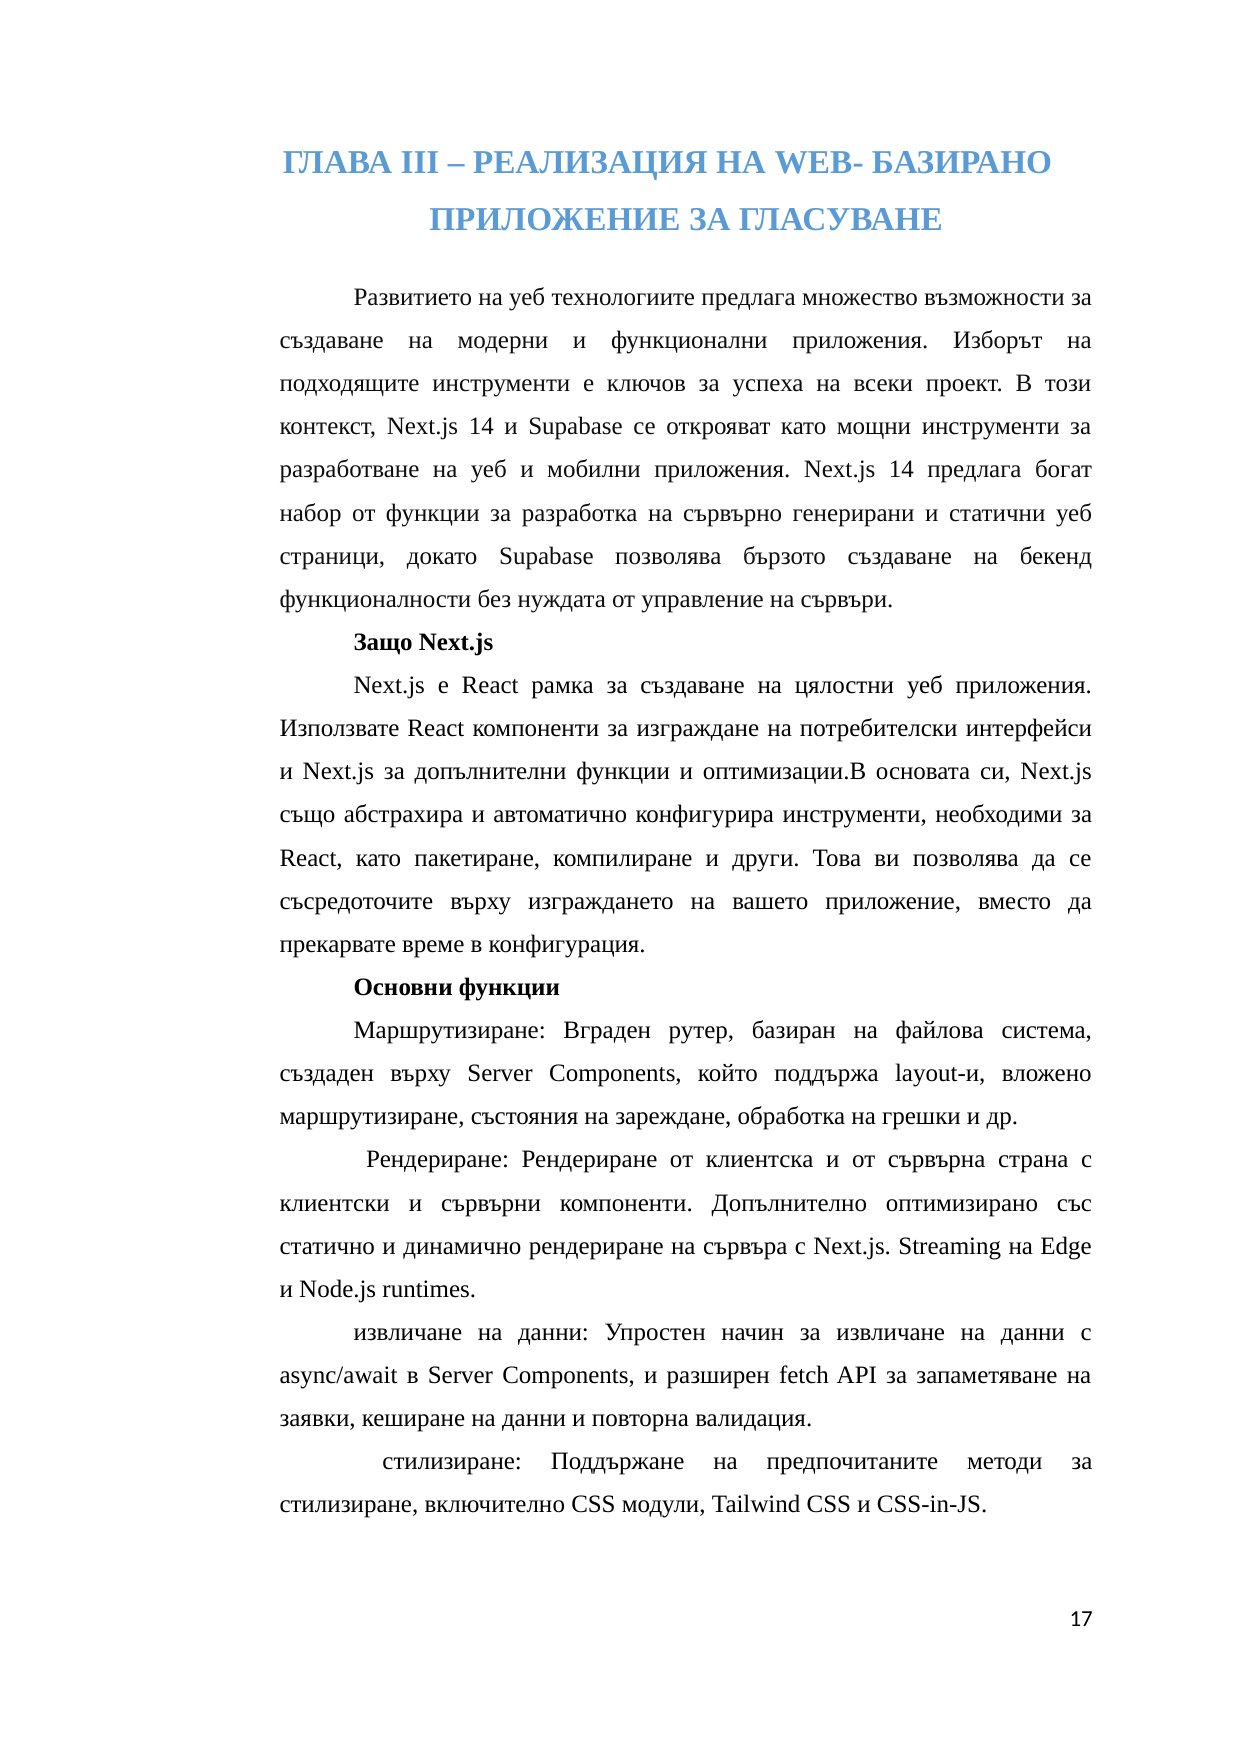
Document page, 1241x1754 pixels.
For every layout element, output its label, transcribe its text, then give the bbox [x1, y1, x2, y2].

text Next.js е React рамка за създаване на цялостни уеб приложения. Използвате React компоненти за изграждане на потребителски интерфейси и Next.js за допълнителни функции и оптимизации.В основата си, Next.js също абстрахира и автоматично конфигурира инструменти, необходими за React, като пакетиране, компилиране и други. Това ви позволява да се съсредоточите върху изграждането на вашето приложение, вместо да прекарвате време в конфигурация. [279, 670, 1092, 958]
text извличане на данни: Упростен начин за извличане на данни с async/await в Server Components, и разширен fetch API за запаметяване на заявки, кеширане на данни и повторна валидация. [279, 1317, 1092, 1432]
text Маршрутизиране: Вграден рутер, базиран на файлова система, създаден върху Server Components, който поддържа layout-и, вложено маршрутизиране, състояния на зареждане, обработка на грешки и др. [279, 1015, 1092, 1130]
text Рендериране: Рендериране от клиентска и от сървърна страна с клиентски и сървърни компоненти. Допълнително оптимизирано със статично и динамично рендериране на сървъра с Next.js. Streaming на Edge и Node.js runtimes. [279, 1144, 1092, 1303]
text Основни функции [279, 972, 1092, 1001]
text Защо Next.js [279, 627, 1092, 656]
text стилизиране: Поддържане на предпочитаните методи за стилизиране, включително CSS модули, Tailwind CSS и CSS-in-JS. [279, 1446, 1092, 1518]
subtitle Глава III – реализация на web- базирано Приложение за гласуване [242, 142, 1092, 238]
text Развитието на уеб технологиите предлага множество възможности за създаване на модерни и функционални приложения. Изборът на подходящите инструменти е ключов за успеха на всеки проект. В този контекст, Next.js 14 и Supabase се открояват като мощни инструменти за разработване на уеб и мобилни приложения. Next.js 14 предлага богат набор от функции за разработка на сървърно генерирани и статични уеб страници, докато Supabase позволява бързото създаване на бекенд функционалности без нуждата от управление на сървъри. [279, 282, 1092, 613]
